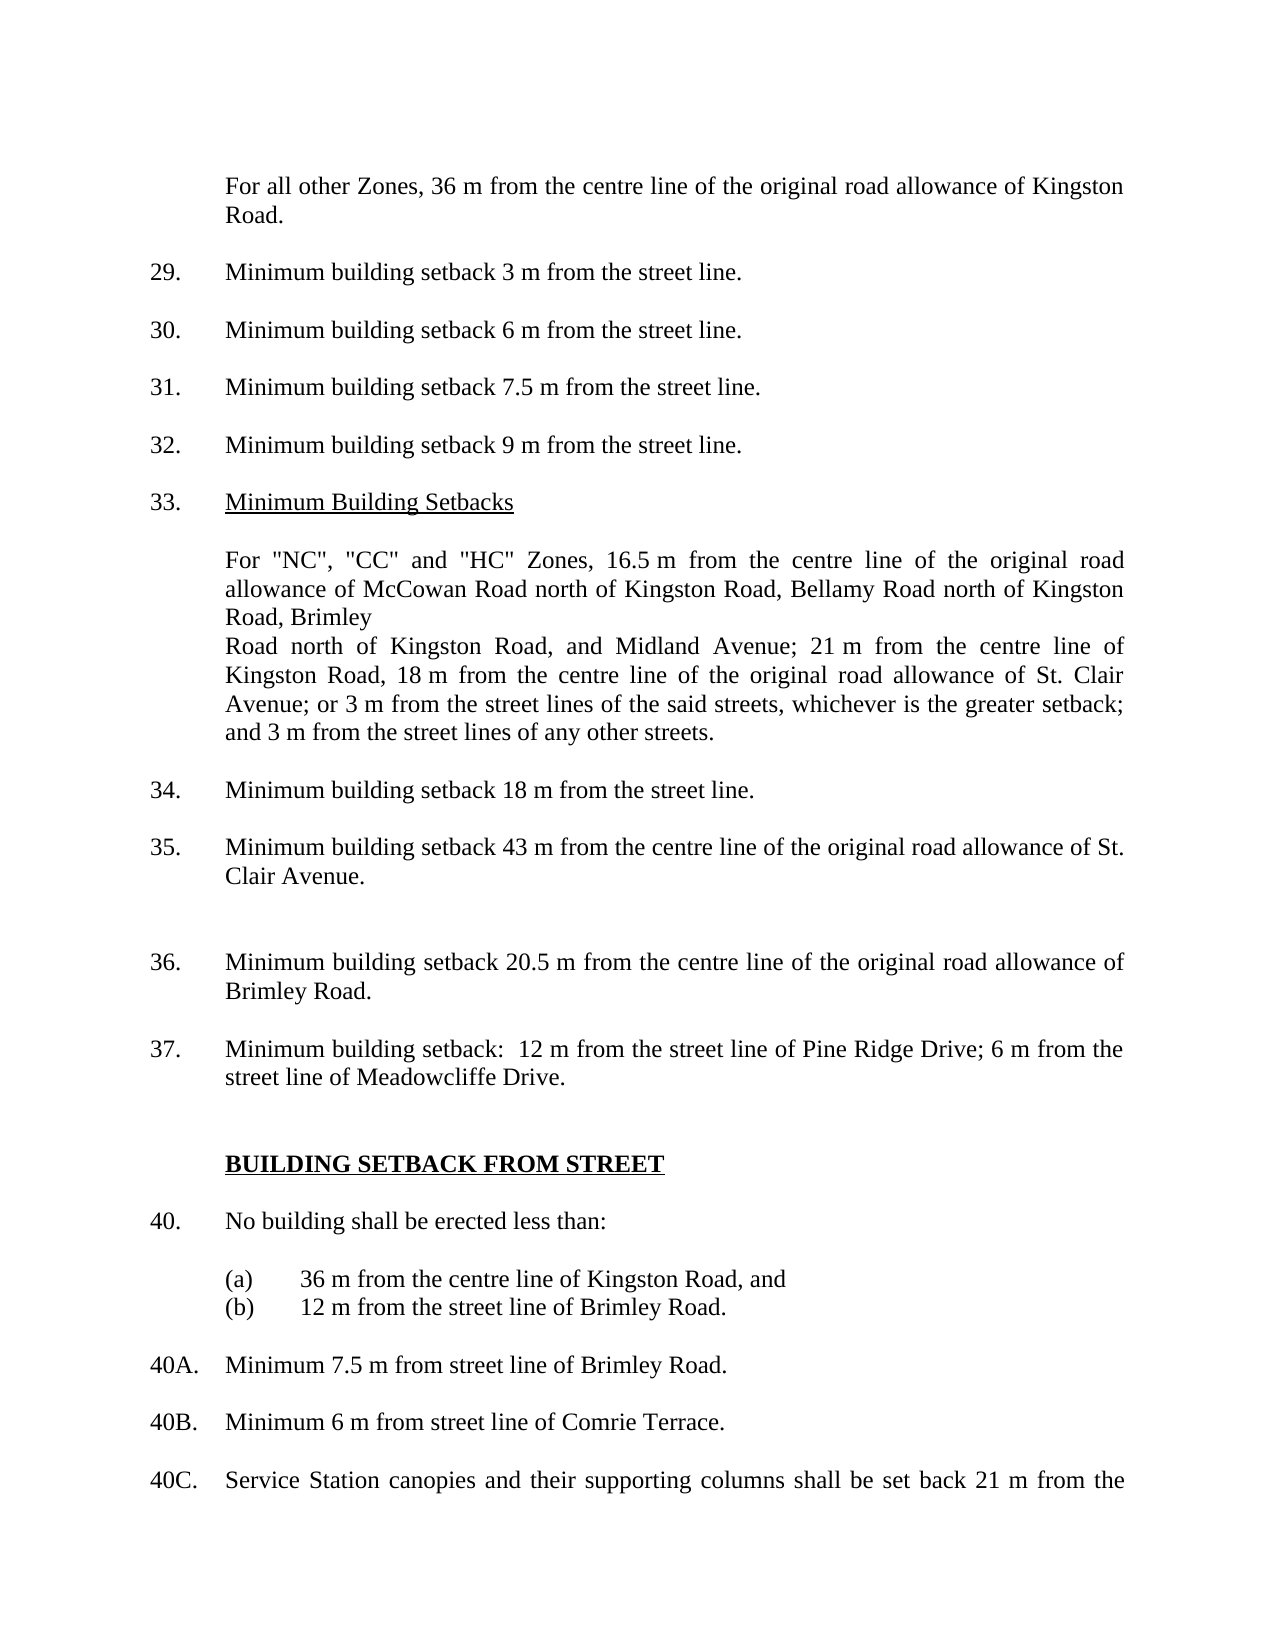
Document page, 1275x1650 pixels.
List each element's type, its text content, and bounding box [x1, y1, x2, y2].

text 32. Minimum building setback 9 m from the street line. [150, 430, 1125, 459]
text (a) 36 m from the centre line of Kingston Road, and [150, 1264, 1125, 1292]
text 40C. Service Station canopies and their supporting columns shall be set back 21 m from the [150, 1465, 1125, 1494]
text 35. Minimum building setback 43 m from the centre line of the original road allowance of St. Clair Avenue. [150, 832, 1125, 890]
text For "NC", "CC" and "HC" Zones, 16.5 m from the centre line of the original road allowance of McCowan Road north of Kingston Road, Bellamy Road north of Kingston Road, Brimley [225, 545, 1125, 631]
text 36. Minimum building setback 20.5 m from the centre line of the original road allowance of Brimley Road. [150, 947, 1125, 1005]
text 40A. Minimum 7.5 m from street line of Brimley Road. [150, 1350, 1125, 1379]
text 29. Minimum building setback 3 m from the street line. [150, 257, 1125, 286]
text (b) 12 m from the street line of Brimley Road. [150, 1292, 1125, 1321]
text 33. Minimum Building Setbacks [150, 487, 1125, 516]
text 31. Minimum building setback 7.5 m from the street line. [150, 372, 1125, 401]
text 37. Minimum building setback: 12 m from the street line of Pine Ridge Drive; 6 m from the street line of Meadowcliffe Drive. [150, 1034, 1125, 1091]
text 40B. Minimum 6 m from street line of Comrie Terrace. [150, 1407, 1125, 1436]
text BUILDING SETBACK FROM STREET [150, 1149, 1125, 1177]
text 30. Minimum building setback 6 m from the street line. [150, 315, 1125, 344]
text Road north of Kingston Road, and Midland Avenue; 21 m from the centre line of Kingston Road, 18 m from the centre line of the original road allowance of St. Clair Avenue; or 3 m from the street lines of the said streets, whichever is the greater setback; and 3 m from the street lines of any other streets. [225, 631, 1125, 746]
text 40. No building shall be erected less than: [150, 1206, 1125, 1235]
text For all other Zones, 36 m from the centre line of the original road allowance of Kingston Road. [225, 171, 1125, 229]
text 34. Minimum building setback 18 m from the street line. [150, 775, 1125, 804]
